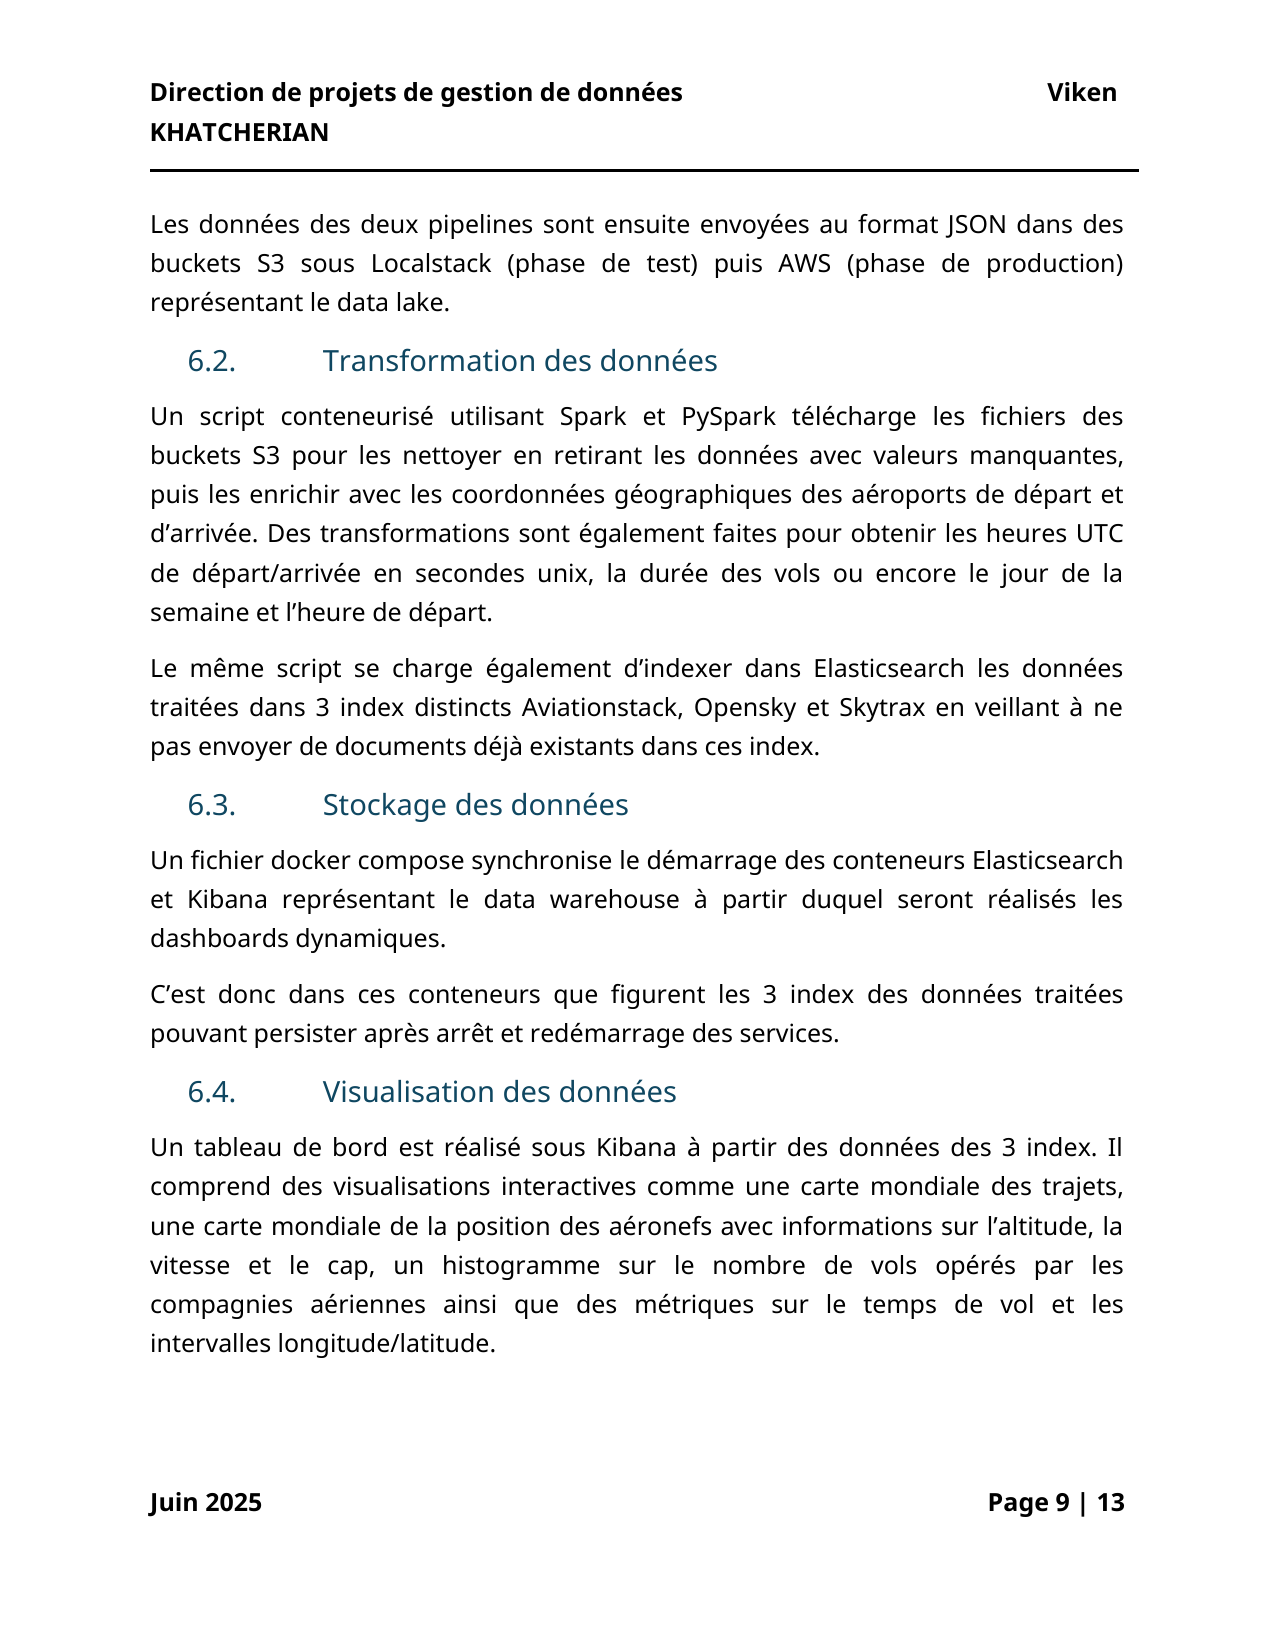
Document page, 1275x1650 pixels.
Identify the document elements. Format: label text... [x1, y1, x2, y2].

list Stockage des données [187, 784, 1125, 824]
text Un tableau de bord est réalisé sous Kibana à partir des données des 3 index. Il comprend des visualisations interactives comme une carte mondiale des trajets, une carte mondiale de la position des aéronefs avec informations sur l’altitude, la vitesse et le cap, un histogramme sur le nombre de vols opérés par les compagnies aériennes ainsi que des métriques sur le temps de vol et les intervalles longitude/latitude. [150, 1130, 1125, 1360]
list Transformation des données [187, 341, 1125, 380]
text Un fichier docker compose synchronise le démarrage des conteneurs Elasticsearch et Kibana représentant le data warehouse à partir duquel seront réalisés les dashboards dynamiques. [150, 843, 1125, 955]
text Le même script se charge également d’indexer dans Elasticsearch les données traitées dans 3 index distincts Aviationstack, Opensky et Skytrax en veillant à ne pas envoyer de documents déjà existants dans ces index. [150, 650, 1125, 763]
text Un script conteneurisé utilisant Spark et PySpark télécharge les fichiers des buckets S3 pour les nettoyer en retirant les données avec valeurs manquantes, puis les enrichir avec les coordonnées géographiques des aéroports de départ et d’arrivée. Des transformations sont également faites pour obtenir les heures UTC de départ/arrivée en secondes unix, la durée des vols ou encore le jour de la semaine et l’heure de départ. [150, 399, 1125, 628]
text C’est donc dans ces conteneurs que figurent les 3 index des données traitées pouvant persister après arrêt et redémarrage des services. [150, 977, 1125, 1050]
list Visualisation des données [187, 1072, 1125, 1111]
text Les données des deux pipelines sont ensuite envoyées au format JSON dans des buckets S3 sous Localstack (phase de test) puis AWS (phase de production) représentant le data lake. [150, 206, 1125, 319]
